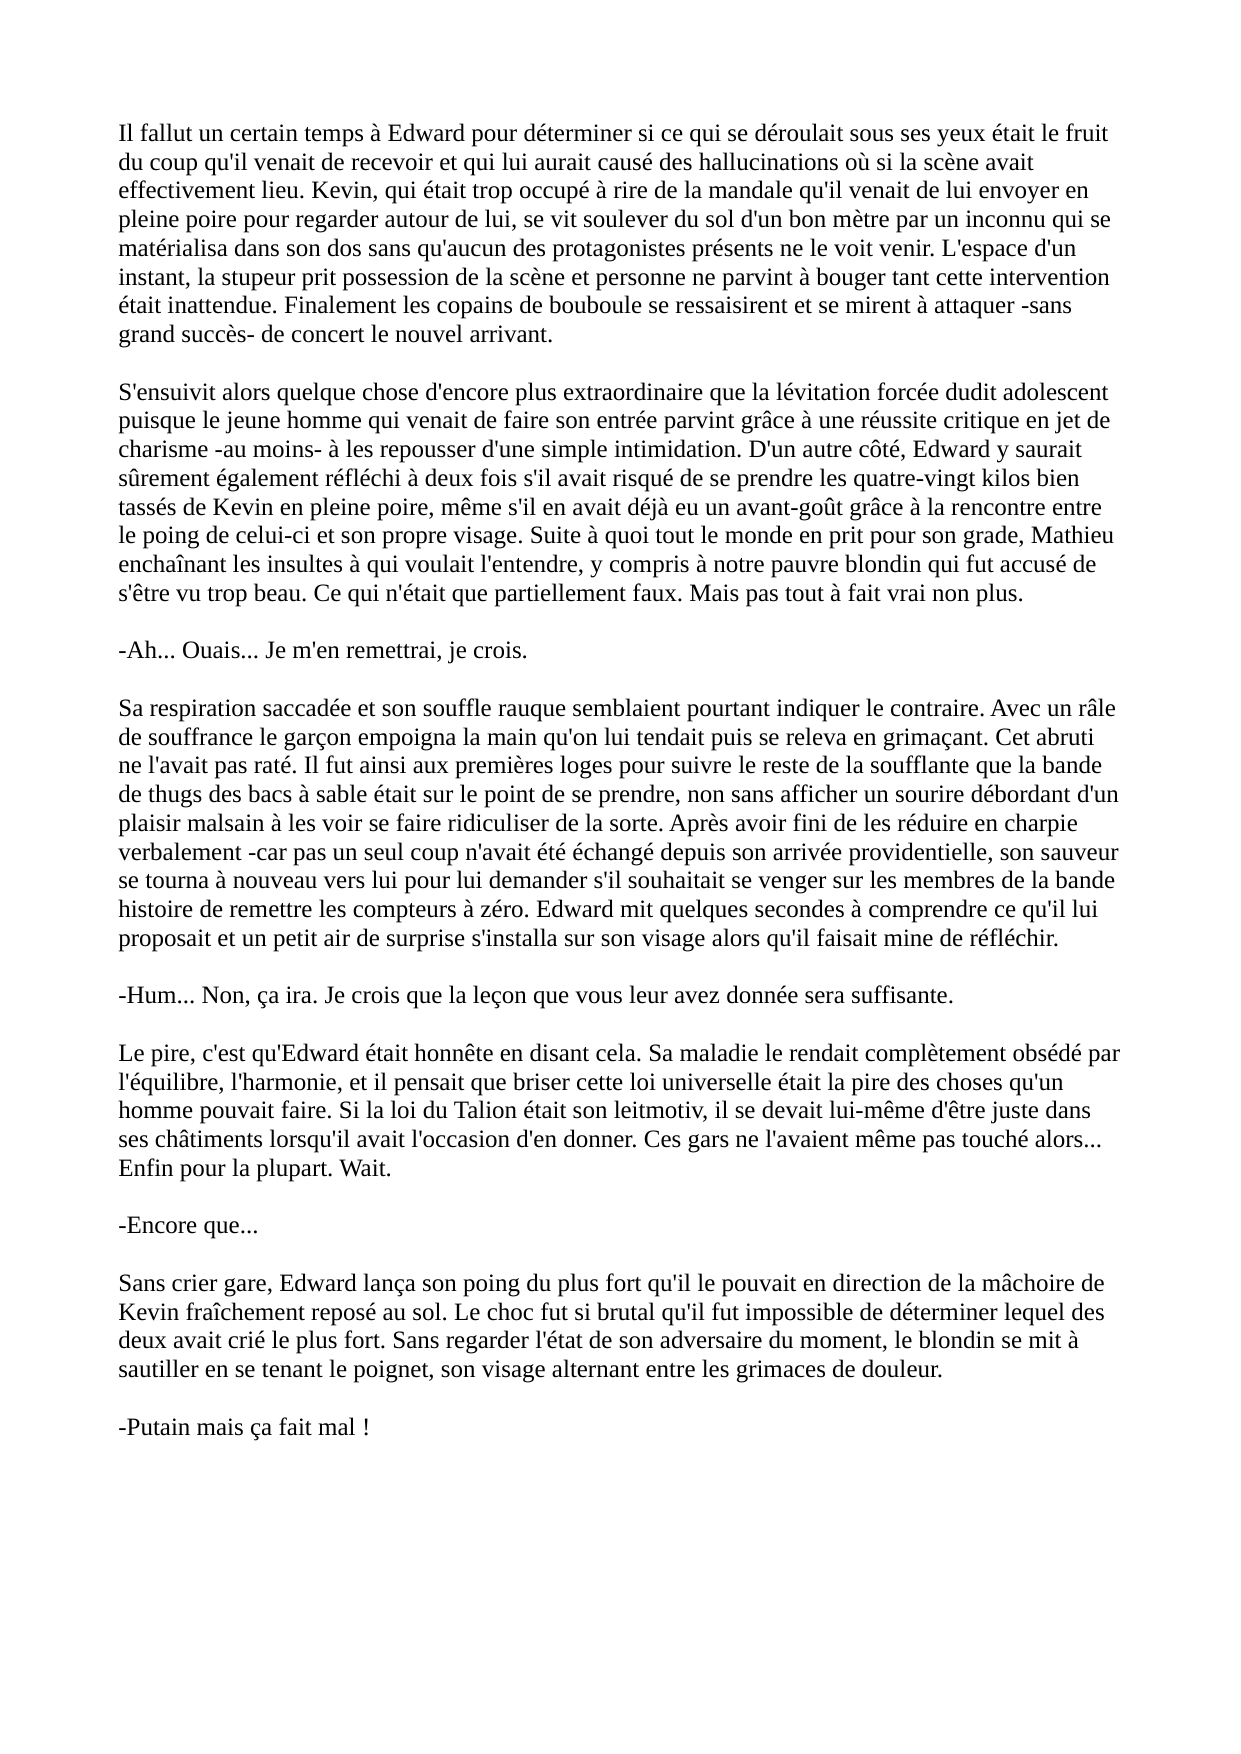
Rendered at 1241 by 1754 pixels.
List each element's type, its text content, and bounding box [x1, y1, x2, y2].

text Sans crier gare, Edward lança son poing du plus fort qu'il le pouvait en direction de la mâchoire de Kevin fraîchement reposé au sol. Le choc fut si brutal qu'il fut impossible de déterminer lequel des deux avait crié le plus fort. Sans regarder l'état de son adversaire du moment, le blondin se mit à sautiller en se tenant le poignet, son visage alternant entre les grimaces de douleur. [118, 1268, 1122, 1383]
text S'ensuivit alors quelque chose d'encore plus extraordinaire que la lévitation forcée dudit adolescent puisque le jeune homme qui venait de faire son entrée parvint grâce à une réussite critique en jet de charisme -au moins- à les repousser d'une simple intimidation. D'un autre côté, Edward y saurait sûrement également réfléchi à deux fois s'il avait risqué de se prendre les quatre-vingt kilos bien tassés de Kevin en pleine poire, même s'il en avait déjà eu un avant-goût grâce à la rencontre entre le poing de celui-ci et son propre visage. Suite à quoi tout le monde en prit pour son grade, Mathieu enchaînant les insultes à qui voulait l'entendre, y compris à notre pauvre blondin qui fut accusé de s'être vu trop beau. Ce qui n'était que partiellement faux. Mais pas tout à fait vrai non plus. [118, 377, 1122, 607]
text Sa respiration saccadée et son souffle rauque semblaient pourtant indiquer le contraire. Avec un râle de souffrance le garçon empoigna la main qu'on lui tendait puis se releva en grimaçant. Cet abruti ne l'avait pas raté. Il fut ainsi aux premières loges pour suivre le reste de la soufflante que la bande de thugs des bacs à sable était sur le point de se prendre, non sans afficher un sourire débordant d'un plaisir malsain à les voir se faire ridiculiser de la sorte. Après avoir fini de les réduire en charpie verbalement -car pas un seul coup n'avait été échangé depuis son arrivée providentielle, son sauveur se tourna à nouveau vers lui pour lui demander s'il souhaitait se venger sur les membres de la bande histoire de remettre les compteurs à zéro. Edward mit quelques secondes à comprendre ce qu'il lui proposait et un petit air de surprise s'installa sur son visage alors qu'il faisait mine de réfléchir. [118, 693, 1122, 952]
text -Putain mais ça fait mal ! [118, 1412, 1122, 1441]
text -Hum... Non, ça ira. Je crois que la leçon que vous leur avez donnée sera suffisante. [118, 981, 1122, 1009]
text -Encore que... [118, 1211, 1122, 1239]
text -Ah... Ouais... Je m'en remettrai, je crois. [118, 636, 1122, 664]
text Le pire, c'est qu'Edward était honnête en disant cela. Sa maladie le rendait complètement obsédé par l'équilibre, l'harmonie, et il pensait que briser cette loi universelle était la pire des choses qu'un homme pouvait faire. Si la loi du Talion était son leitmotiv, il se devait lui-même d'être juste dans ses châtiments lorsqu'il avait l'occasion d'en donner. Ces gars ne l'avaient même pas touché alors... Enfin pour la plupart. Wait. [118, 1038, 1122, 1182]
text Il fallut un certain temps à Edward pour déterminer si ce qui se déroulait sous ses yeux était le fruit du coup qu'il venait de recevoir et qui lui aurait causé des hallucinations où si la scène avait effectivement lieu. Kevin, qui était trop occupé à rire de la mandale qu'il venait de lui envoyer en pleine poire pour regarder autour de lui, se vit soulever du sol d'un bon mètre par un inconnu qui se matérialisa dans son dos sans qu'aucun des protagonistes présents ne le voit venir. L'espace d'un instant, la stupeur prit possession de la scène et personne ne parvint à bouger tant cette intervention était inattendue. Finalement les copains de bouboule se ressaisirent et se mirent à attaquer -sans grand succès- de concert le nouvel arrivant. [118, 118, 1122, 348]
